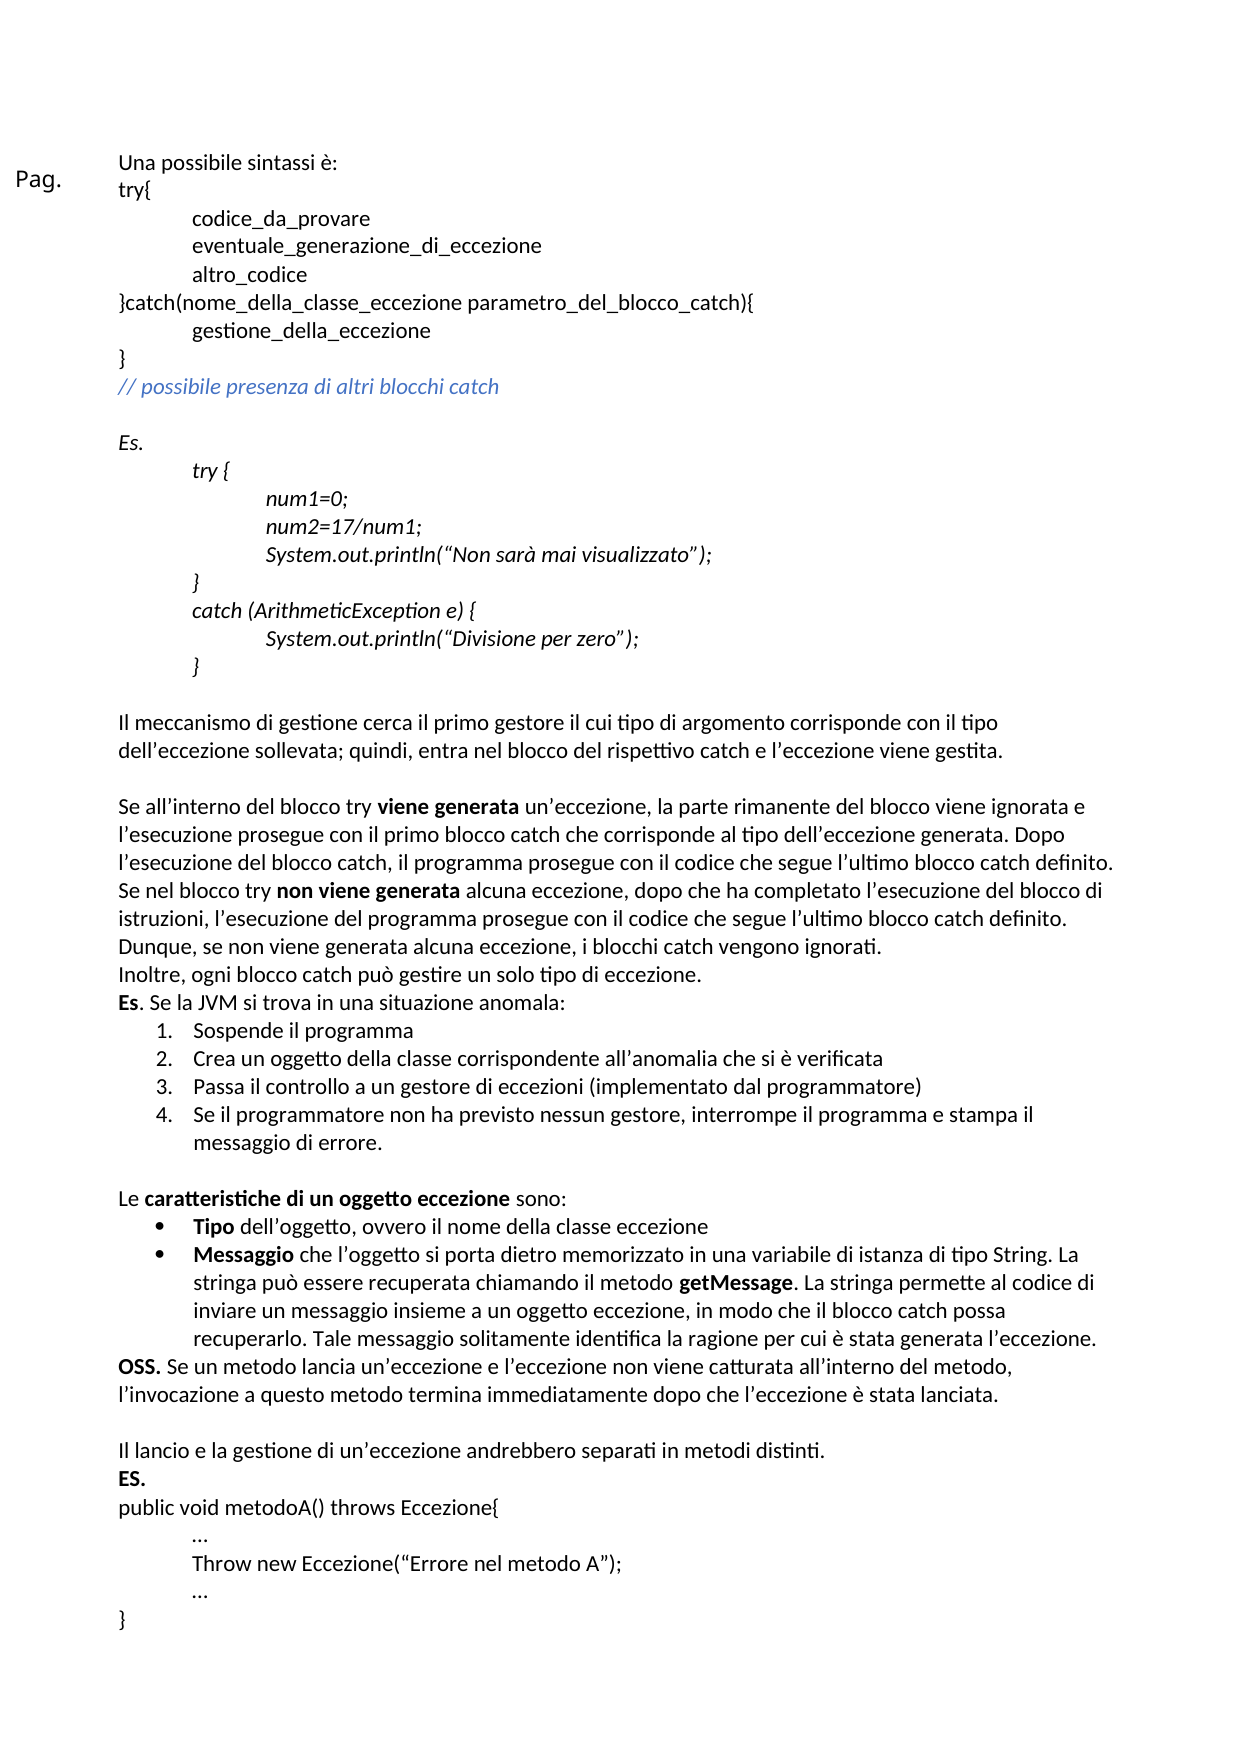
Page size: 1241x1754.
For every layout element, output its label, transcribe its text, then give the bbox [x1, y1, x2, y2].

list Messaggio che l’oggetto si porta dietro memorizzato in una variabile di istanza di tipo String. La stringa può essere recuperata chiamando il metodo getMessage. La stringa permette al codice di inviare un messaggio insieme a un oggetto eccezione, in modo che il blocco catch possa recuperarlo. Tale messaggio solitamente identifica la ragione per cui è stata generata l’eccezione. [156, 1240, 1122, 1352]
list Crea un oggetto della classe corrispondente all’anomalia che si è verificata [156, 1044, 1122, 1072]
text // possibile presenza di altri blocchi catch [118, 372, 1122, 400]
list Sospende il programma [156, 1016, 1122, 1044]
text Se all’interno del blocco try viene generata un’eccezione, la parte rimanente del blocco viene ignorata e l’esecuzione prosegue con il primo blocco catch che corrisponde al tipo dell’eccezione generata. Dopo l’esecuzione del blocco catch, il programma prosegue con il codice che segue l’ultimo blocco catch definito. [118, 792, 1122, 876]
text } [118, 1605, 1122, 1633]
text Inoltre, ogni blocco catch può gestire un solo tipo di eccezione. [118, 960, 1122, 988]
text gestione_della_eccezione [118, 316, 1122, 344]
text ES. [118, 1464, 1122, 1493]
text try{ [118, 176, 1122, 204]
text } [118, 344, 1122, 372]
text Se nel blocco try non viene generata alcuna eccezione, dopo che ha completato l’esecuzione del blocco di istruzioni, l’esecuzione del programma prosegue con il codice che segue l’ultimo blocco catch definito. [118, 876, 1122, 932]
text codice_da_provare [118, 204, 1122, 232]
text … [118, 1521, 1122, 1549]
text altro_codice [118, 260, 1122, 288]
text Le caratteristiche di un oggetto eccezione sono: [118, 1184, 1122, 1212]
list Passa il controllo a un gestore di eccezioni (implementato dal programmatore) [156, 1072, 1122, 1100]
text Dunque, se non viene generata alcuna eccezione, i blocchi catch vengono ignorati. [118, 932, 1122, 960]
text Il lancio e la gestione di un’eccezione andrebbero separati in metodi distinti. [118, 1437, 1122, 1464]
text try { [118, 456, 1122, 484]
text Una possibile sintassi è: [118, 148, 1122, 176]
text OSS. Se un metodo lancia un’eccezione e l’eccezione non viene catturata all’interno del metodo, l’invocazione a questo metodo termina immediatamente dopo che l’eccezione è stata lanciata. [118, 1352, 1122, 1408]
text num2=17/num1; [118, 512, 1122, 540]
text System.out.println(“Divisione per zero”); [192, 624, 1122, 652]
text } [118, 568, 1122, 596]
list Tipo dell’oggetto, ovvero il nome della classe eccezione [156, 1212, 1122, 1240]
text Es. [118, 428, 1122, 456]
text Throw new Eccezione(“Errore nel metodo A”); [118, 1549, 1122, 1577]
text num1=0; [118, 484, 1122, 512]
text … [118, 1577, 1122, 1605]
text catch (ArithmeticException e) { [118, 596, 1122, 624]
list Se il programmatore non ha previsto nessun gestore, interrompe il programma e stampa il messaggio di errore. [156, 1100, 1122, 1156]
text Es. Se la JVM si trova in una situazione anomala: [118, 988, 1122, 1016]
text System.out.println(“Non sarà mai visualizzato”); [118, 540, 1122, 568]
text Il meccanismo di gestione cerca il primo gestore il cui tipo di argomento corrisponde con il tipo dell’eccezione sollevata; quindi, entra nel blocco del rispettivo catch e l’eccezione viene gestita. [118, 708, 1122, 764]
text eventuale_generazione_di_eccezione [118, 232, 1122, 260]
text } [118, 652, 1122, 680]
text public void metodoA() throws Eccezione{ [118, 1493, 1122, 1521]
text }catch(nome_della_classe_eccezione parametro_del_blocco_catch){ [118, 288, 1122, 316]
